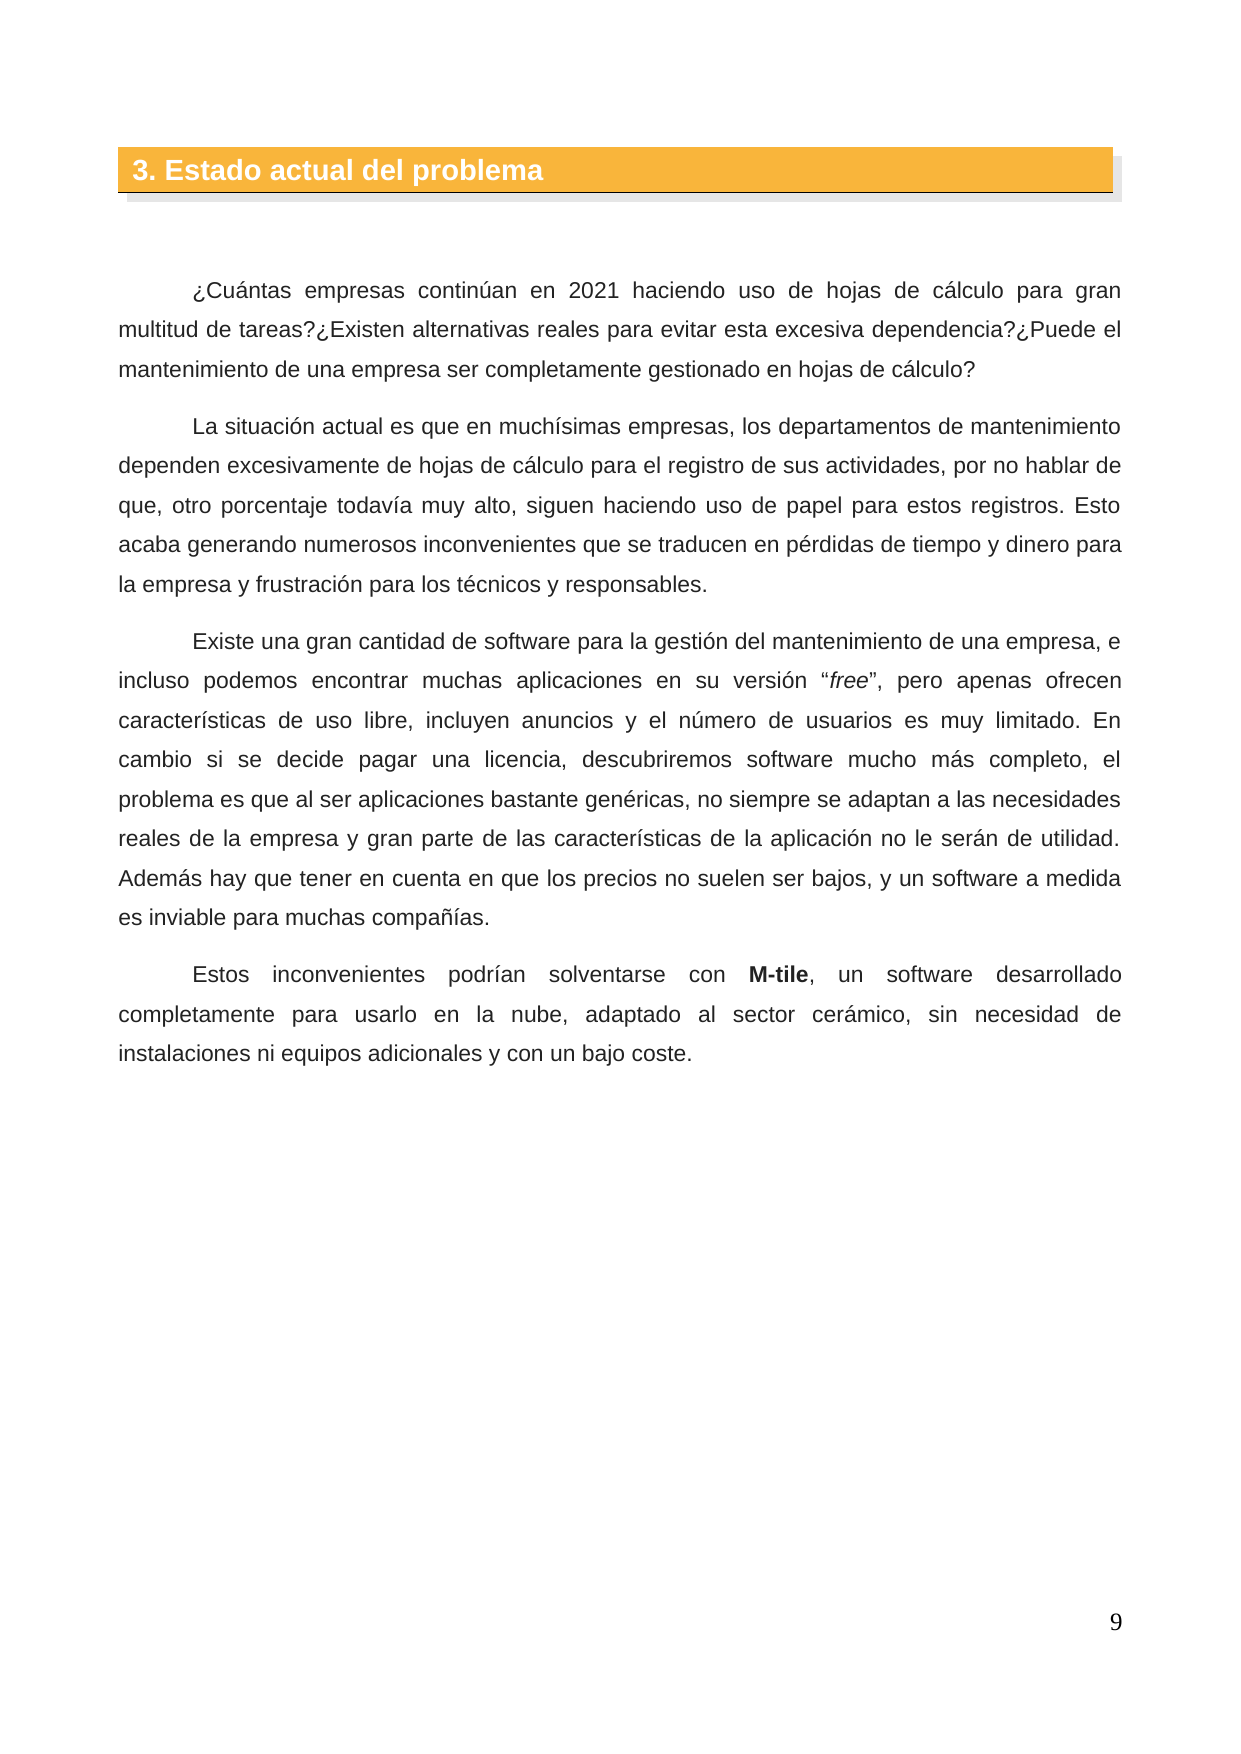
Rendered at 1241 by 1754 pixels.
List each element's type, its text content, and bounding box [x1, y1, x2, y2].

table_header 3. Estado actual del problema [118, 147, 1113, 192]
text Estos inconvenientes podrían solventarse con M-tile, un software desarrollado completamente para usarlo en la nube, adaptado al sector cerámico, sin necesidad de instalaciones ni equipos adicionales y con un bajo coste. [118, 961, 1122, 1067]
text ¿Cuántas empresas continúan en 2021 haciendo uso de hojas de cálculo para gran multitud de tareas?¿Existen alternativas reales para evitar esta excesiva dependencia?¿Puede el mantenimiento de una empresa ser completamente gestionado en hojas de cálculo? [118, 277, 1122, 382]
text Existe una gran cantidad de software para la gestión del mantenimiento de una empresa, e incluso podemos encontrar muchas aplicaciones en su versión “free”, pero apenas ofrecen características de uso libre, incluyen anuncios y el número de usuarios es muy limitado. En cambio si se decide pagar una licencia, descubriremos software mucho más completo, el problema es que al ser aplicaciones bastante genéricas, no siempre se adaptan a las necesidades reales de la empresa y gran parte de las características de la aplicación no le serán de utilidad. Además hay que tener en cuenta en que los precios no suelen ser bajos, y un software a medida es inviable para muchas compañías. [118, 628, 1122, 931]
text La situación actual es que en muchísimas empresas, los departamentos de mantenimiento dependen excesivamente de hojas de cálculo para el registro de sus actividades, por no hablar de que, otro porcentaje todavía muy alto, siguen haciendo uso de papel para estos registros. Esto acaba generando numerosos inconvenientes que se traducen en pérdidas de tiempo y dinero para la empresa y frustración para los técnicos y responsables. [118, 413, 1122, 597]
